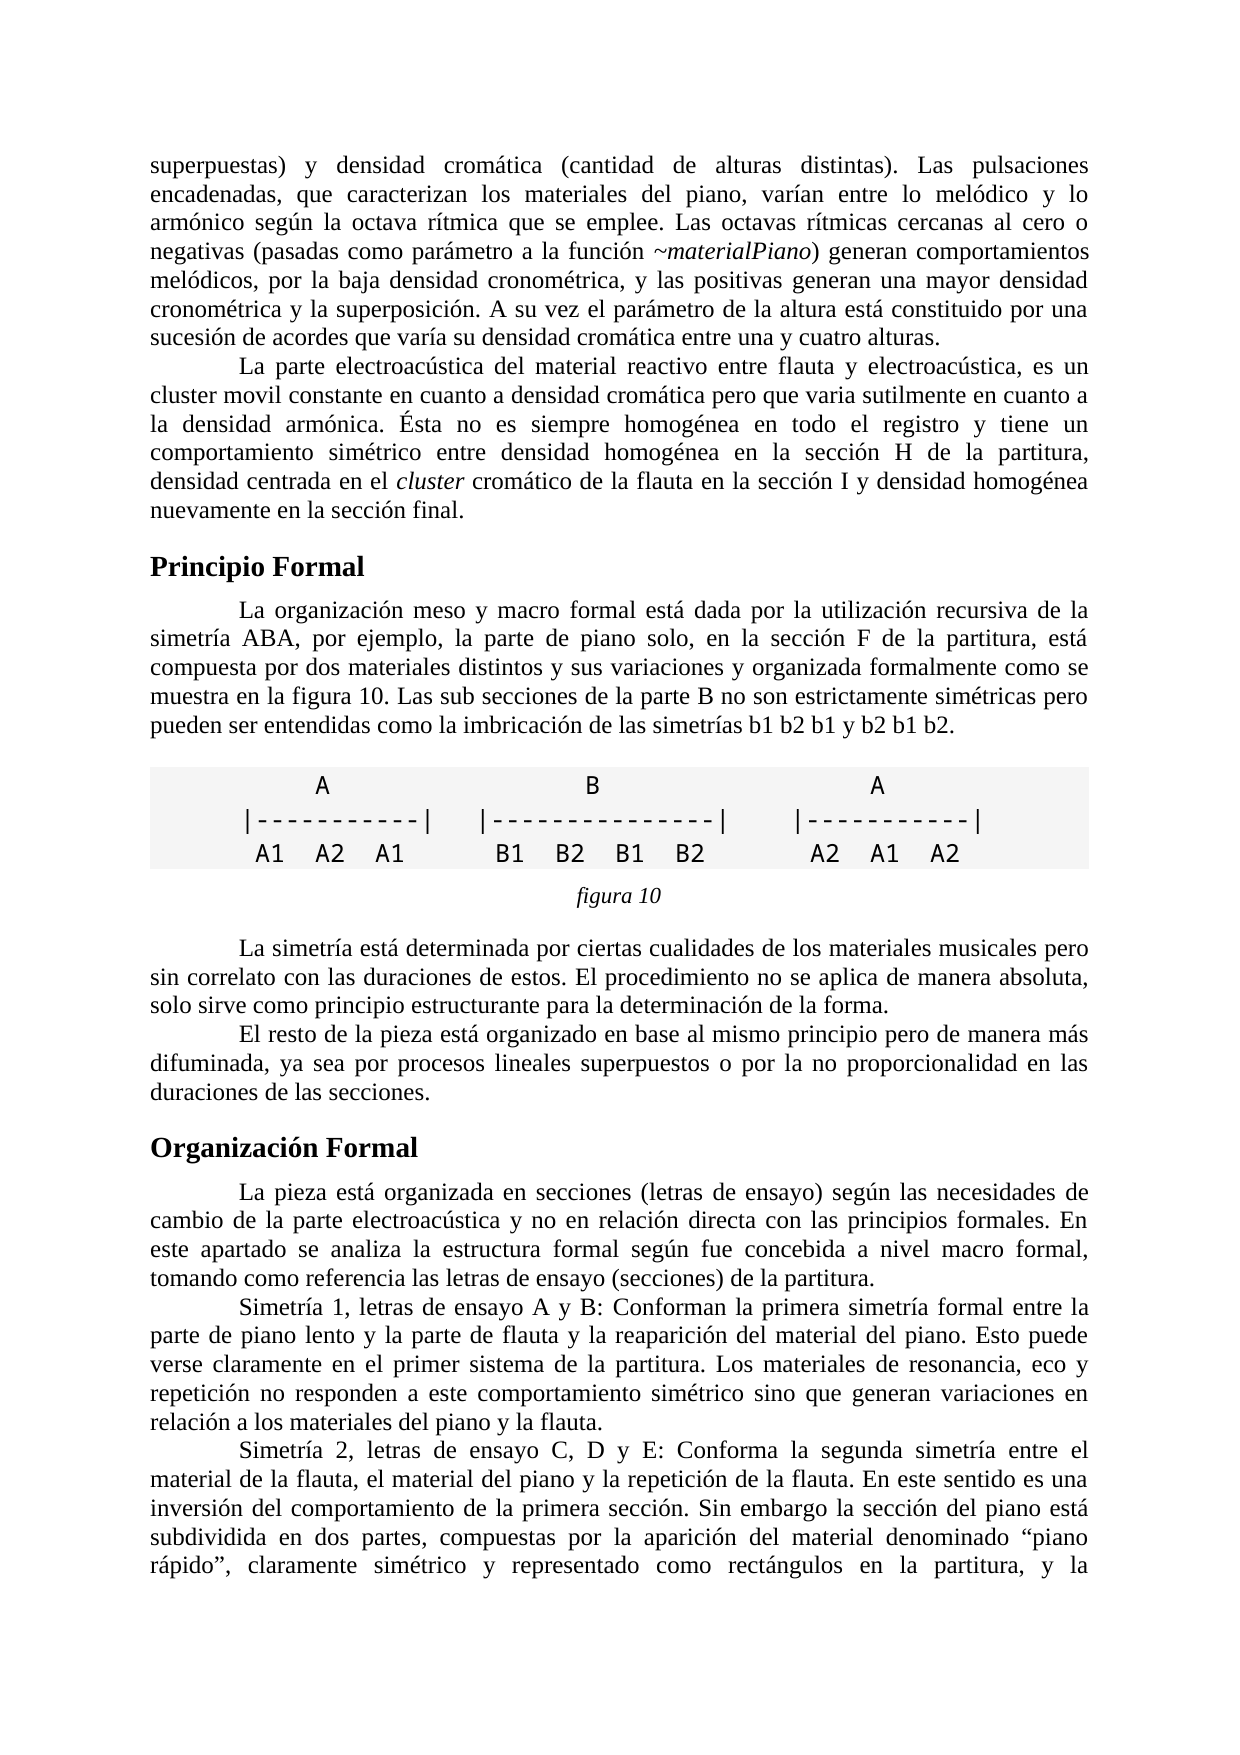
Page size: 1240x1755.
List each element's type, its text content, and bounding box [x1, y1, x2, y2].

text superpuestas) y densidad cromática (cantidad de alturas distintas). Las pulsaciones encadenadas, que caracterizan los materiales del piano, varían entre lo melódico y lo armónico según la octava rítmica que se emplee. Las octavas rítmicas cercanas al cero o negativas (pasadas como parámetro a la función ~materialPiano) generan comportamientos melódicos, por la baja densidad cronométrica, y las positivas generan una mayor densidad cronométrica y la superposición. A su vez el parámetro de la altura está constituido por una sucesión de acordes que varía su densidad cromática entre una y cuatro alturas. [150, 150, 1089, 351]
text El resto de la pieza está organizado en base al mismo principio pero de manera más difuminada, ya sea por procesos lineales superpuestos o por la no proporcionalidad en las duraciones de las secciones. [150, 1019, 1089, 1106]
subtitle Principio Formal [150, 549, 1089, 582]
text La pieza está organizada en secciones (letras de ensayo) según las necesidades de cambio de la parte electroacústica y no en relación directa con las principios formales. En este apartado se analiza la estructura formal según fue concebida a nivel macro formal, tomando como referencia las letras de ensayo (secciones) de la partitura. [150, 1177, 1089, 1292]
text figura 10 [150, 882, 1089, 908]
text Simetría 2, letras de ensayo C, D y E: Conforma la segunda simetría entre el material de la flauta, el material del piano y la repetición de la flauta. En este sentido es una inversión del comportamiento de la primera sección. Sin embargo la sección del piano está subdividida en dos partes, compuestas por la aparición del material denominado “piano rápido”, claramente simétrico y representado como rectángulos en la partitura, y la [150, 1435, 1089, 1579]
text La parte electroacústica del material reactivo entre flauta y electroacústica, es un cluster movil constante en cuanto a densidad cromática pero que varia sutilmente en cuanto a la densidad armónica. Ésta no es siempre homogénea en todo el registro y tiene un comportamiento simétrico entre densidad homogénea en la sección H de la partitura, densidad centrada en el cluster cromático de la flauta en la sección I y densidad homogénea nuevamente en la sección final. [150, 351, 1089, 524]
text A1 A2 A1 B1 B2 B1 B2 A2 A1 A2 [150, 835, 1089, 869]
text La simetría está determinada por ciertas cualidades de los materiales musicales pero sin correlato con las duraciones de estos. El procedimiento no se aplica de manera absoluta, solo sirve como principio estructurante para la determinación de la forma. [150, 933, 1089, 1019]
text Simetría 1, letras de ensayo A y B: Conforman la primera simetría formal entre la parte de piano lento y la parte de flauta y la reaparición del material del piano. Esto puede verse claramente en el primer sistema de la partitura. Los materiales de resonancia, eco y repetición no responden a este comportamiento simétrico sino que generan variaciones en relación a los materiales del piano y la flauta. [150, 1292, 1089, 1435]
text |-----------| |---------------| |-----------| [150, 801, 1089, 835]
text La organización meso y macro formal está dada por la utilización recursiva de la simetría ABA, por ejemplo, la parte de piano solo, en la sección F de la partitura, está compuesta por dos materiales distintos y sus variaciones y organizada formalmente como se muestra en la figura 10. Las sub secciones de la parte B no son estrictamente simétricas pero pueden ser entendidas como la imbricación de las simetrías b1 b2 b1 y b2 b1 b2. [150, 595, 1089, 738]
text A B A [150, 767, 1089, 801]
subtitle Organización Formal [150, 1131, 1089, 1164]
